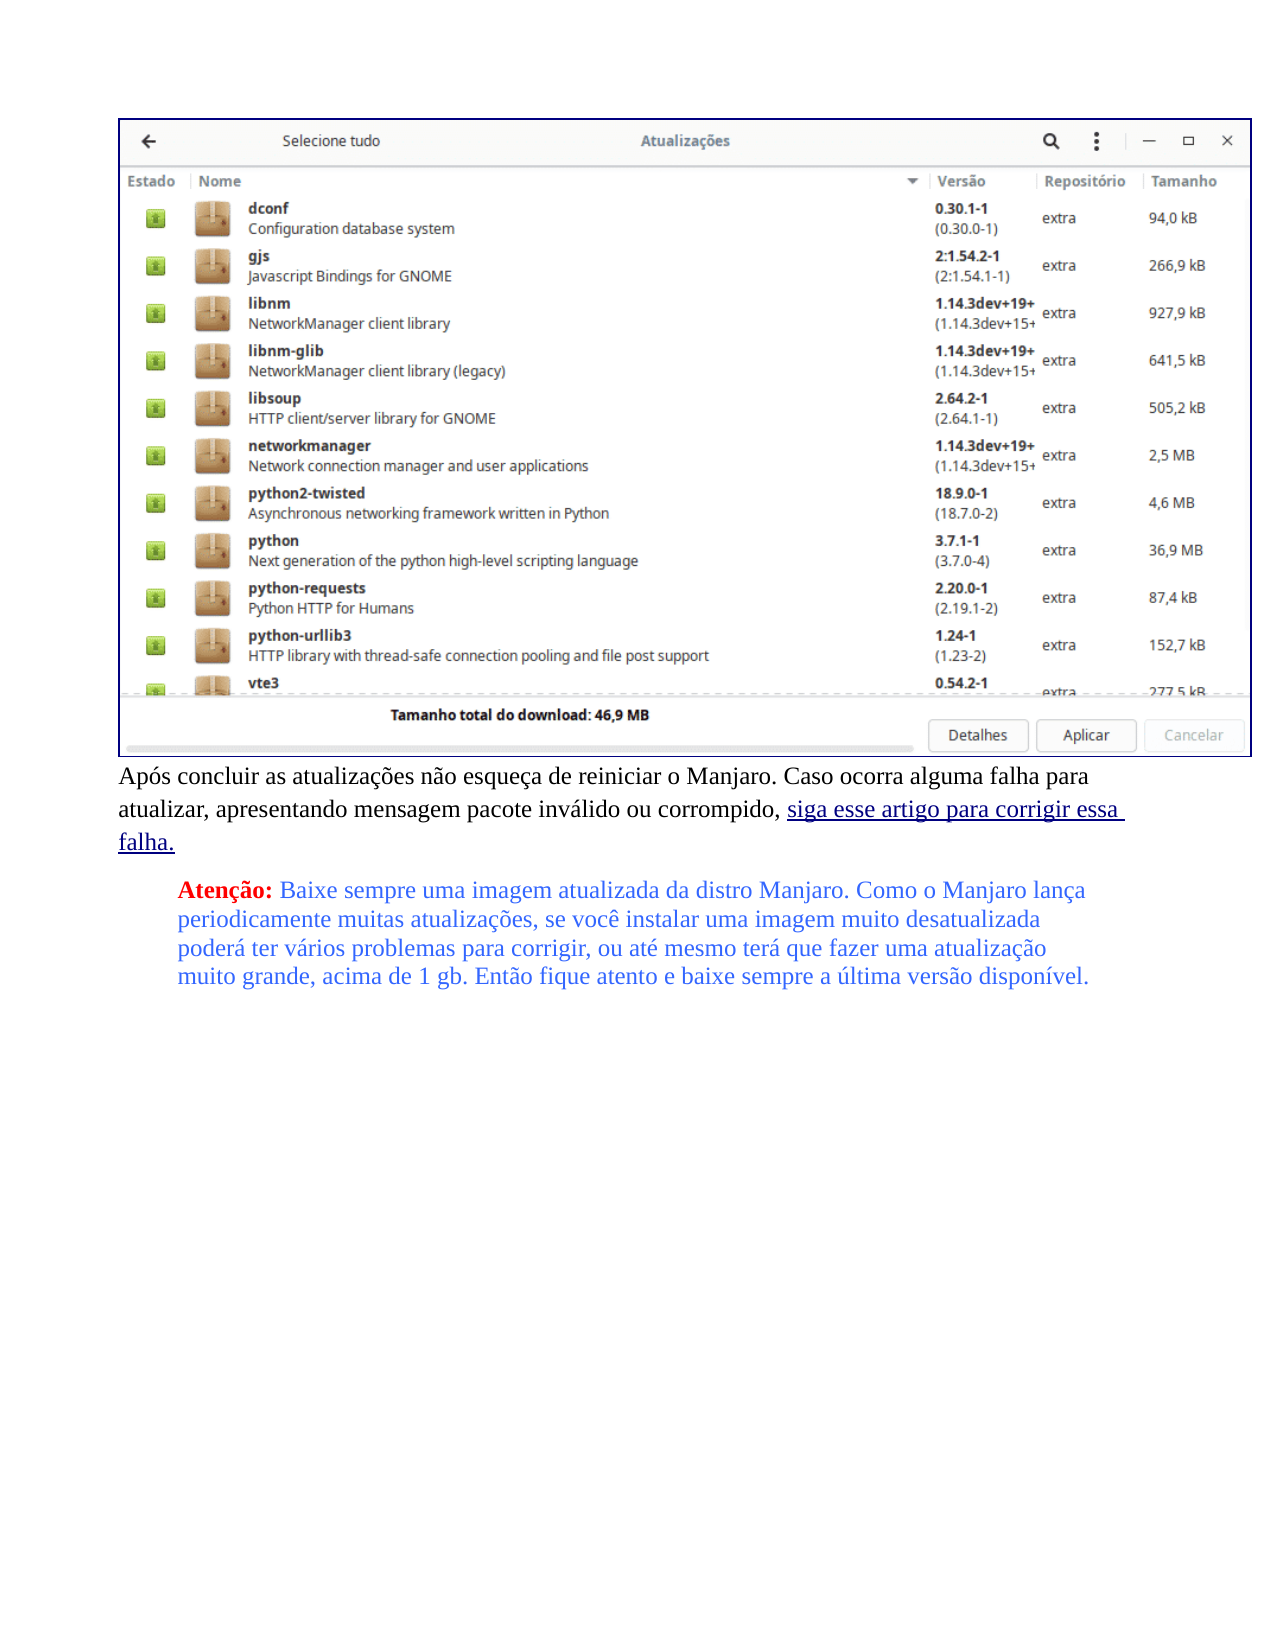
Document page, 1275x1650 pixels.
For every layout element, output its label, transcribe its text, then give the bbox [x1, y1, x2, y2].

text Atenção: Baixe sempre uma imagem atualizada da distro Manjaro. Como o Manjaro lança periodicamente muitas atualizações, se você instalar uma imagem muito desatualizada poderá ter vários problemas para corrigir, ou até mesmo terá que fazer uma atualização muito grande, acima de 1 gb. Então fique atento e baixe sempre a última versão disponível. [177, 875, 1098, 990]
text Após concluir as atualizações não esqueça de reiniciar o Manjaro. Caso ocorra alguma falha para atualizar, apresentando mensagem pacote inválido ou corrompido, siga esse artigo para corrigir essa falha. [118, 757, 1157, 856]
picture [120, 120, 1250, 756]
